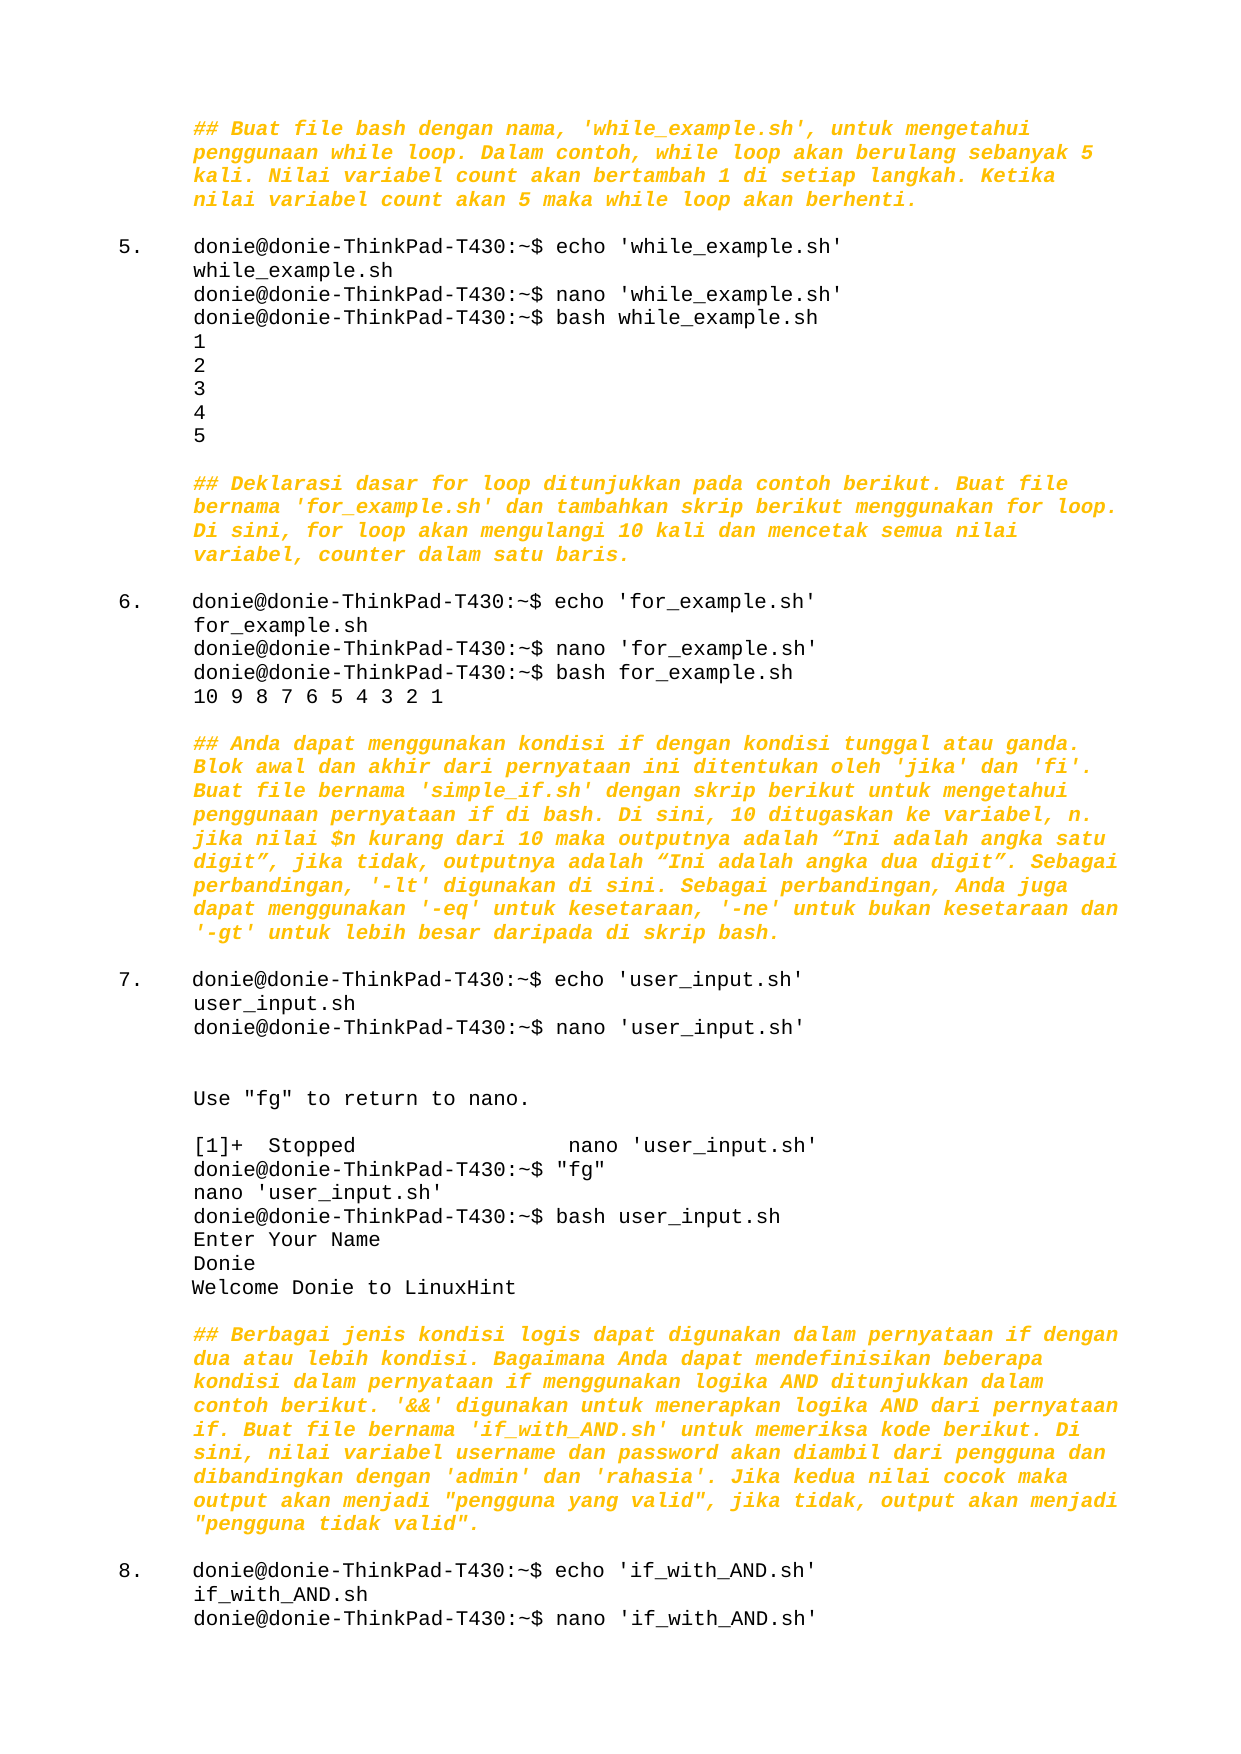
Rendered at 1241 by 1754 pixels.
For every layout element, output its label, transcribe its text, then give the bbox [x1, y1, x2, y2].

text donie@donie-ThinkPad-T430:~$ bash while_example.sh [193, 307, 1122, 331]
text donie@donie-ThinkPad-T430:~$ bash user_input.sh [193, 1206, 1122, 1229]
text user_input.sh [193, 993, 1122, 1017]
text [1]+ Stopped nano 'user_input.sh' [193, 1135, 1122, 1158]
text 6. donie@donie-ThinkPad-T430:~$ echo 'for_example.sh' [118, 591, 1122, 615]
text donie@donie-ThinkPad-T430:~$ nano 'while_example.sh' [193, 284, 1122, 307]
text Welcome Donie to LinuxHint [118, 1277, 1122, 1300]
text Enter Your Name [193, 1229, 1122, 1253]
text while_example.sh [193, 260, 1122, 284]
text ## Berbagai jenis kondisi logis dapat digunakan dalam pernyataan if dengan dua atau lebih kondisi. Bagaimana Anda dapat mendefinisikan beberapa kondisi dalam pernyataan if menggunakan logika AND ditunjukkan dalam contoh berikut. '&&' digunakan untuk menerapkan logika AND dari pernyataan if. Buat file bernama 'if_with_AND.sh' untuk memeriksa kode berikut. Di sini, nilai variabel username dan password akan diambil dari pengguna dan dibandingkan dengan 'admin' dan 'rahasia'. Jika kedua nilai cocok maka output akan menjadi "pengguna yang valid", jika tidak, output akan menjadi "pengguna tidak valid". [193, 1324, 1122, 1537]
text 3 [193, 378, 1122, 402]
text ## Deklarasi dasar for loop ditunjukkan pada contoh berikut. Buat file bernama 'for_example.sh' dan tambahkan skrip berikut menggunakan for loop. Di sini, for loop akan mengulangi 10 kali dan mencetak semua nilai variabel, counter dalam satu baris. [193, 473, 1122, 567]
text donie@donie-ThinkPad-T430:~$ nano 'for_example.sh' [193, 638, 1122, 662]
text donie@donie-ThinkPad-T430:~$ "fg" [193, 1158, 1122, 1182]
text ## Buat file bash dengan nama, 'while_example.sh', untuk mengetahui penggunaan while loop. Dalam contoh, while loop akan berulang sebanyak 5 kali. Nilai variabel count akan bertambah 1 di setiap langkah. Ketika nilai variabel count akan 5 maka while loop akan berhenti. [193, 118, 1122, 213]
text 5. donie@donie-ThinkPad-T430:~$ echo 'while_example.sh' [118, 236, 1122, 260]
text donie@donie-ThinkPad-T430:~$ nano 'user_input.sh' [193, 1017, 1122, 1040]
text if_with_AND.sh [193, 1584, 1122, 1608]
text Donie [193, 1253, 1122, 1277]
text donie@donie-ThinkPad-T430:~$ nano 'if_with_AND.sh' [193, 1608, 1122, 1631]
text nano 'user_input.sh' [193, 1182, 1122, 1206]
text donie@donie-ThinkPad-T430:~$ bash for_example.sh [193, 662, 1122, 686]
text 7. donie@donie-ThinkPad-T430:~$ echo 'user_input.sh' [118, 969, 1122, 993]
text 1 [193, 331, 1122, 354]
text Use "fg" to return to nano. [193, 1088, 1122, 1111]
text 4 [193, 402, 1122, 426]
text ## Anda dapat menggunakan kondisi if dengan kondisi tunggal atau ganda. Blok awal dan akhir dari pernyataan ini ditentukan oleh 'jika' dan 'fi'. Buat file bernama 'simple_if.sh' dengan skrip berikut untuk mengetahui penggunaan pernyataan if di bash. Di sini, 10 ditugaskan ke variabel, n. jika nilai $n kurang dari 10 maka outputnya adalah “Ini adalah angka satu digit”, jika tidak, outputnya adalah “Ini adalah angka dua digit”. Sebagai perbandingan, '-lt' digunakan di sini. Sebagai perbandingan, Anda juga dapat menggunakan '-eq' untuk kesetaraan, '-ne' untuk bukan kesetaraan dan '-gt' untuk lebih besar daripada di skrip bash. [193, 733, 1122, 946]
text 8. donie@donie-ThinkPad-T430:~$ echo 'if_with_AND.sh' [118, 1561, 1122, 1584]
text 10 9 8 7 6 5 4 3 2 1 [193, 686, 1122, 709]
text 2 [193, 354, 1122, 378]
text for_example.sh [193, 615, 1122, 638]
text 5 [193, 426, 1122, 449]
